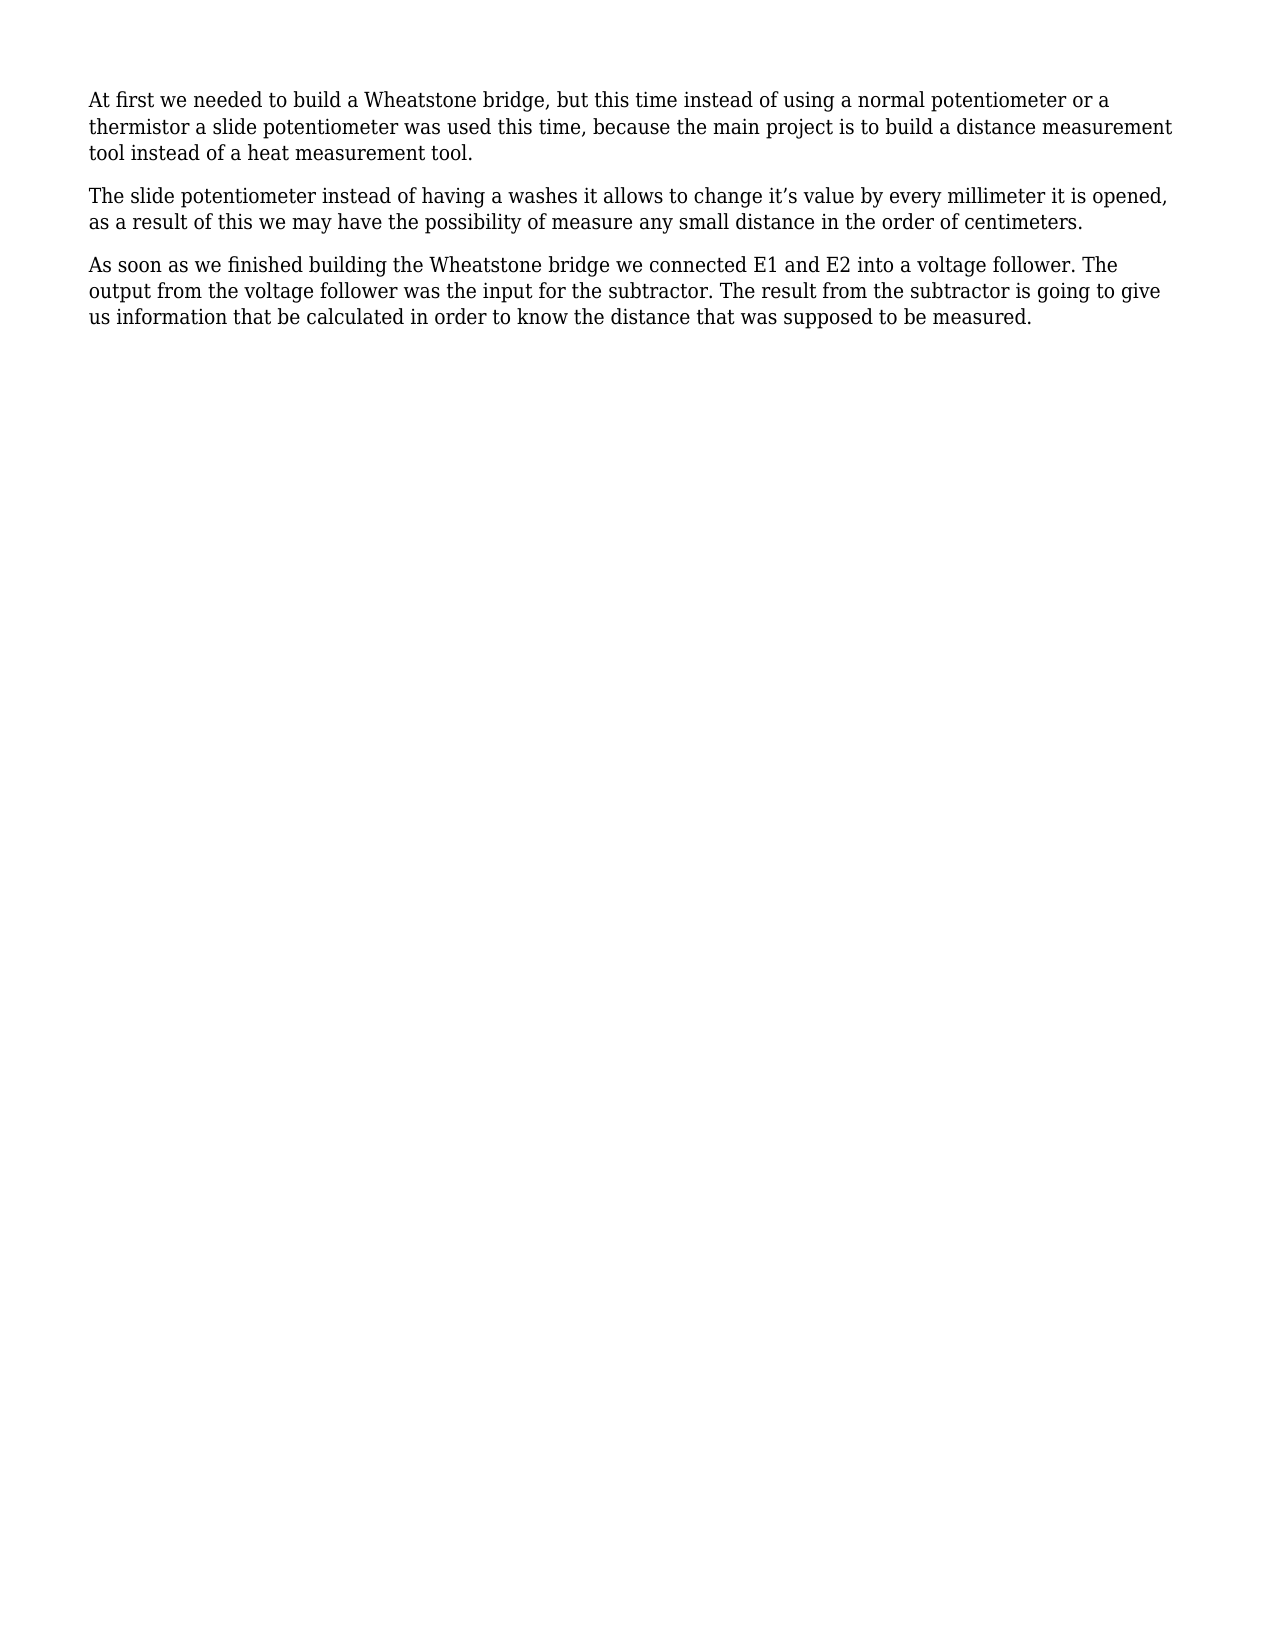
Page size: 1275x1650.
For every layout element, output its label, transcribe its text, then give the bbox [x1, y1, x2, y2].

text At first we needed to build a Wheatstone bridge, but this time instead of using a normal potentiometer or a thermistor a slide potentiometer was used this time, because the main project is to build a distance measurement tool instead of a heat measurement tool. [88, 88, 1186, 165]
text As soon as we finished building the Wheatstone bridge we connected E1 and E2 into a voltage follower. The output from the voltage follower was the input for the subtractor. The result from the subtractor is going to give us information that be calculated in order to know the distance that was supposed to be measured. [88, 253, 1186, 329]
text The slide potentiometer instead of having a washes it allows to change it’s value by every millimeter it is opened, as a result of this we may have the possibility of measure any small distance in the order of centimeters. [88, 184, 1186, 234]
